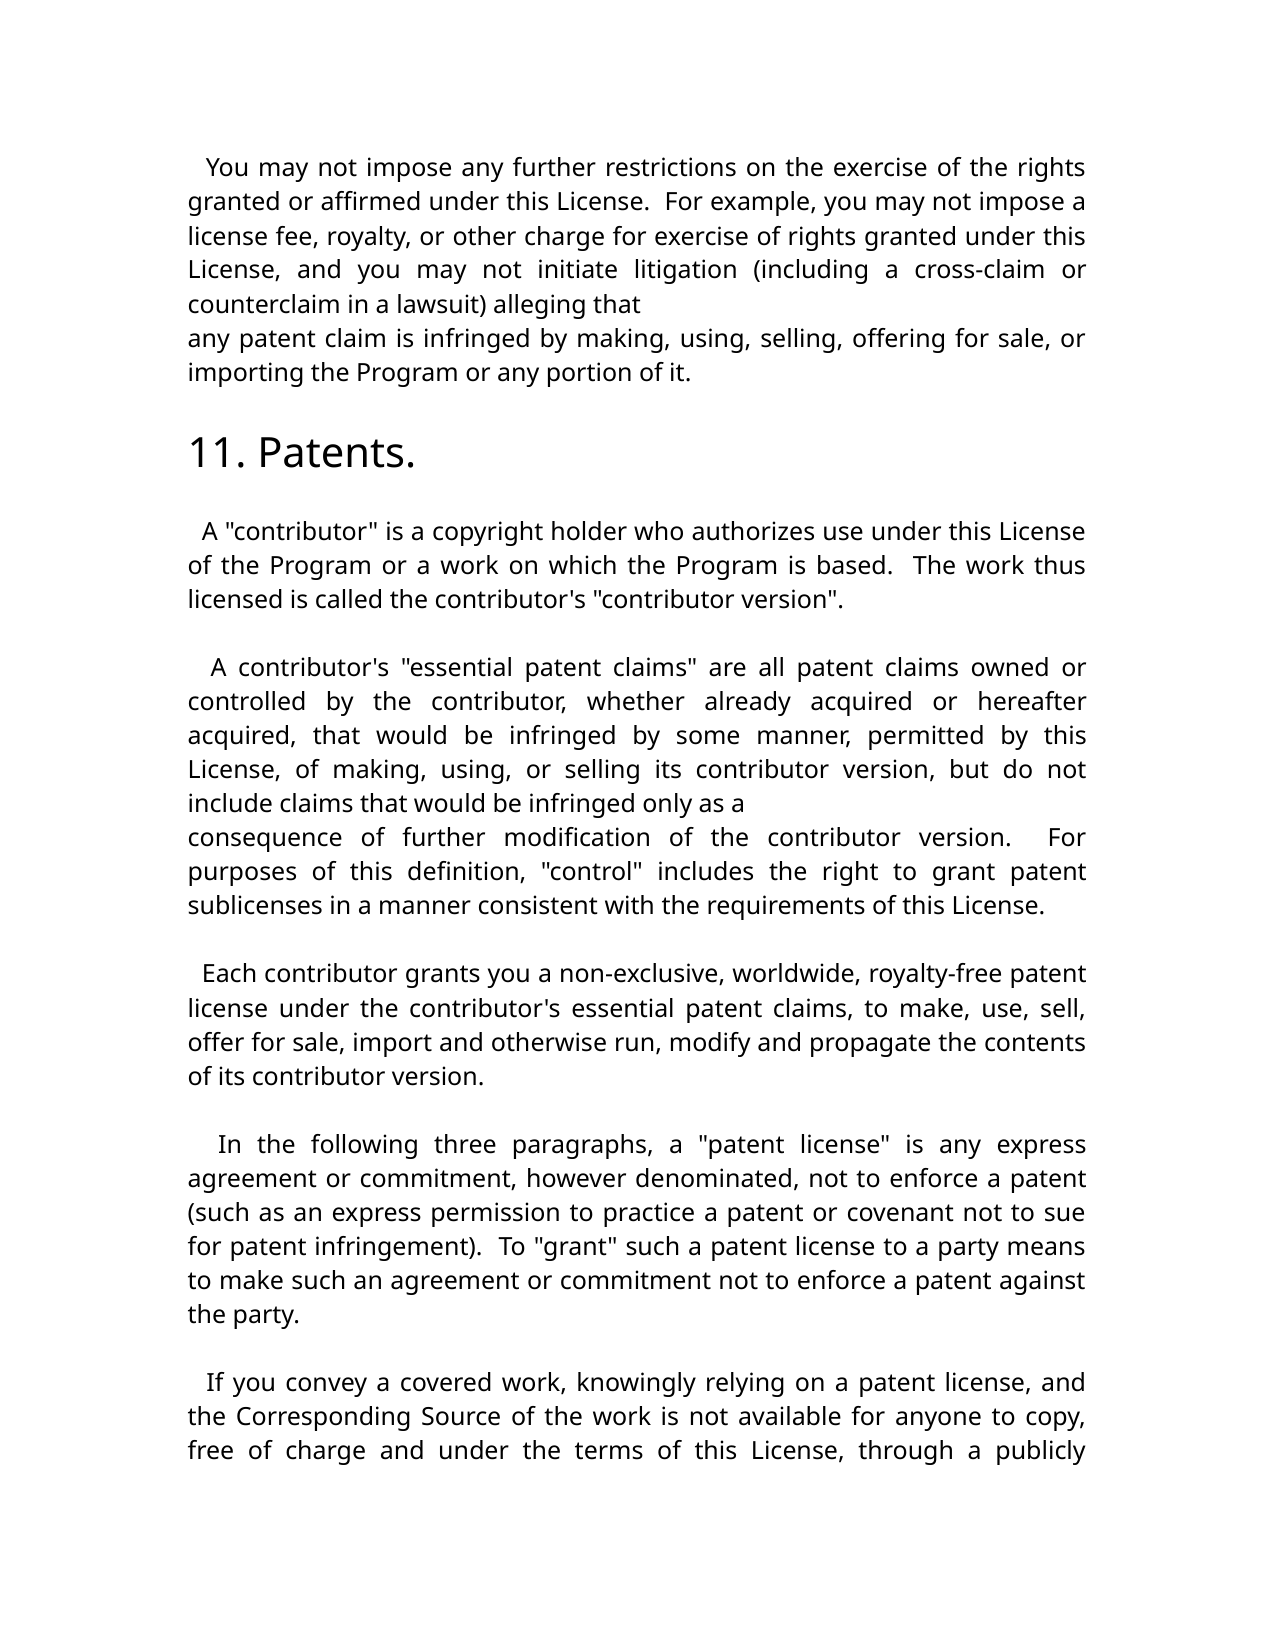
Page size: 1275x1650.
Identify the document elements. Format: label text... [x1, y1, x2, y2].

text consequence of further modification of the contributor version. For purposes of this definition, "control" includes the right to grant patent sublicenses in a manner consistent with the requirements of this License. [187, 820, 1087, 922]
text You may not impose any further restrictions on the exercise of the rights granted or affirmed under this License. For example, you may not impose a license fee, royalty, or other charge for exercise of rights granted under this License, and you may not initiate litigation (including a cross-claim or counterclaim in a lawsuit) alleging that [187, 150, 1087, 320]
text A "contributor" is a copyright holder who authorizes use under this License of the Program or a work on which the Program is based. The work thus licensed is called the contributor's "contributor version". [187, 513, 1087, 616]
text A contributor's "essential patent claims" are all patent claims owned or controlled by the contributor, whether already acquired or hereafter acquired, that would be infringed by some manner, permitted by this License, of making, using, or selling its contributor version, but do not include claims that would be infringed only as a [187, 649, 1087, 820]
text In the following three paragraphs, a "patent license" is any express agreement or commitment, however denominated, not to enforce a patent (such as an express permission to practice a patent or covenant not to sue for patent infringement). To "grant" such a patent license to a party means to make such an agreement or commitment not to enforce a patent against the party. [187, 1126, 1087, 1331]
text 11. Patents. [187, 422, 1087, 479]
text Each contributor grants you a non-exclusive, worldwide, royalty-free patent license under the contributor's essential patent claims, to make, use, sell, offer for sale, import and otherwise run, modify and propagate the contents of its contributor version. [187, 956, 1087, 1092]
text If you convey a covered work, knowingly relying on a patent license, and the Corresponding Source of the work is not available for anyone to copy, free of charge and under the terms of this License, through a publicly [187, 1365, 1087, 1467]
text any patent claim is infringed by making, using, selling, offering for sale, or importing the Program or any portion of it. [187, 320, 1087, 388]
